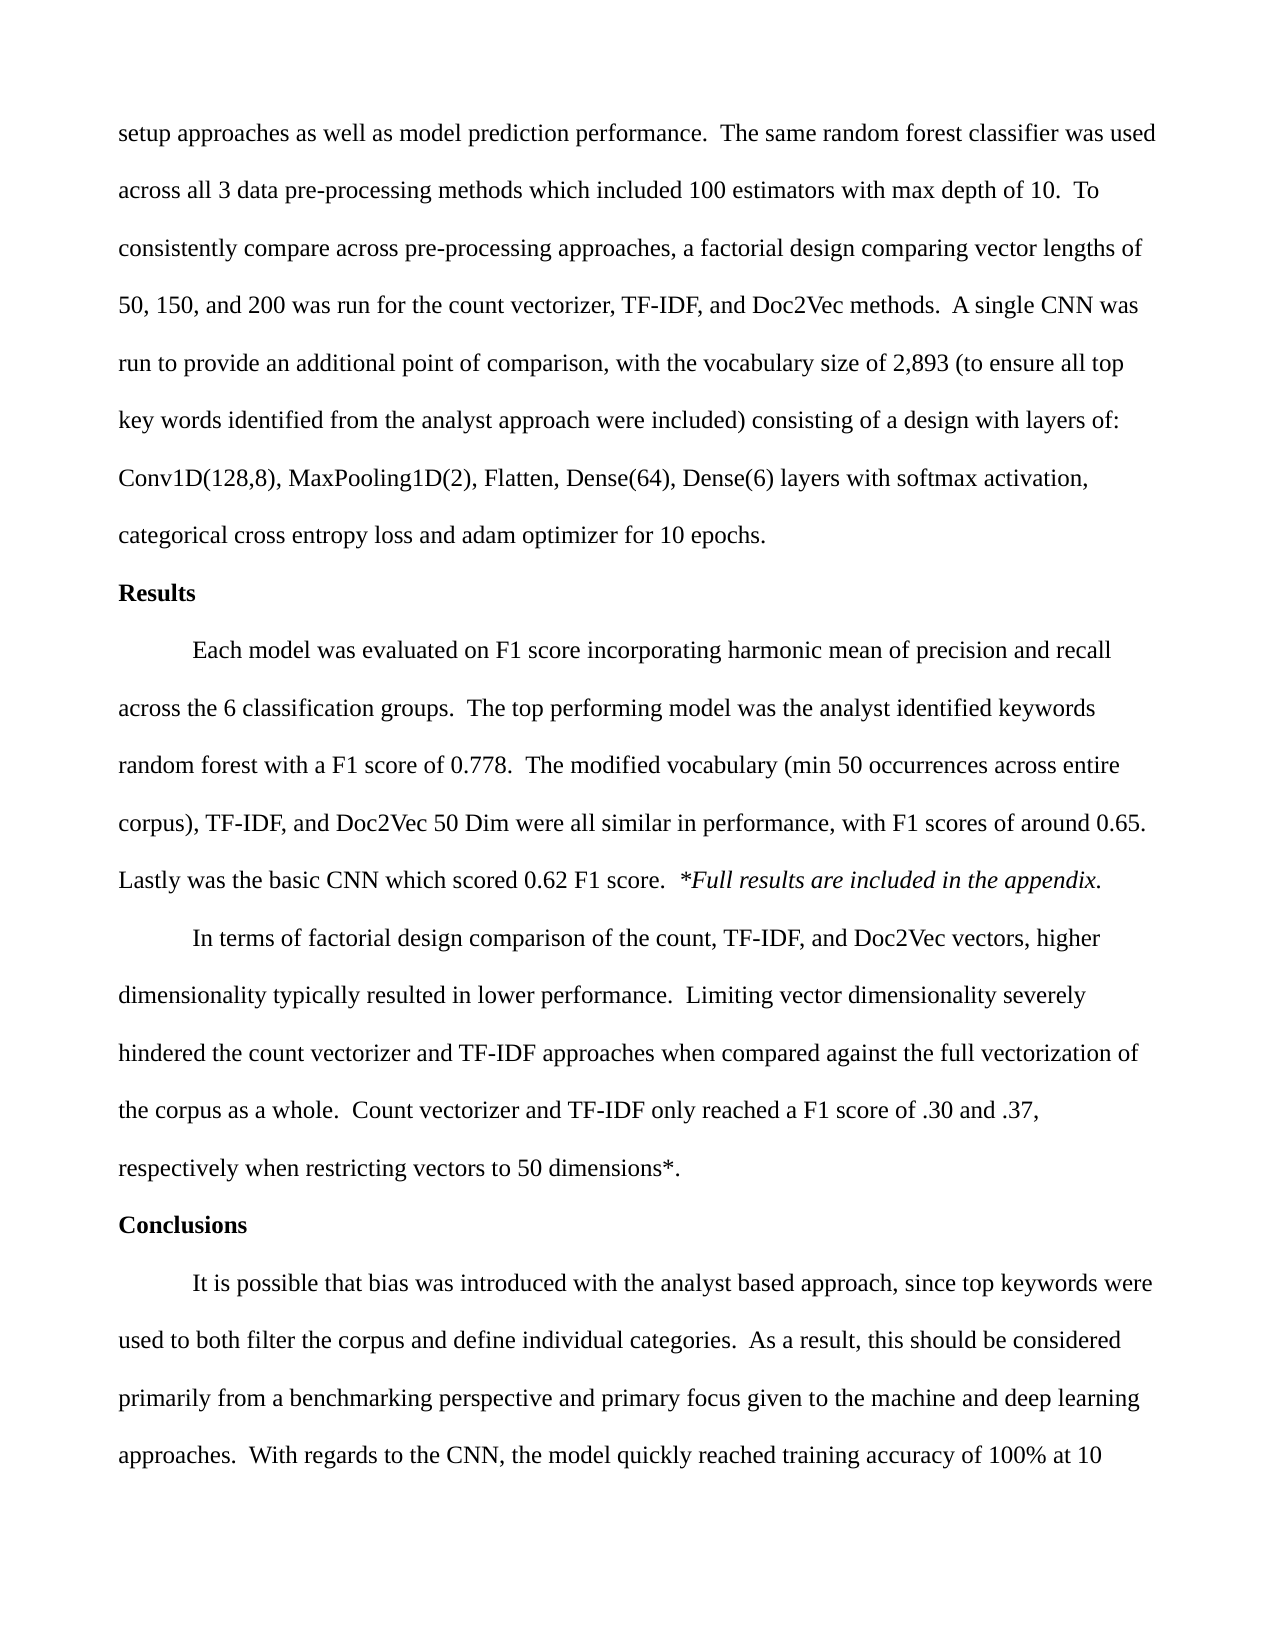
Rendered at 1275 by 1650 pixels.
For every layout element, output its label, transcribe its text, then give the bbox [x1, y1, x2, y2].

text Conclusions [118, 1211, 1157, 1239]
text In terms of factorial design comparison of the count, TF-IDF, and Doc2Vec vectors, higher dimensionality typically resulted in lower performance. Limiting vector dimensionality severely hindered the count vectorizer and TF-IDF approaches when compared against the full vectorization of the corpus as a whole. Count vectorizer and TF-IDF only reached a F1 score of .30 and .37, respectively when restricting vectors to 50 dimensions*. [118, 923, 1157, 1182]
text Each model was evaluated on F1 score incorporating harmonic mean of precision and recall across the 6 classification groups. The top performing model was the analyst identified keywords random forest with a F1 score of 0.778. The modified vocabulary (min 50 occurrences across entire corpus), TF-IDF, and Doc2Vec 50 Dim were all similar in performance, with F1 scores of around 0.65. Lastly was the basic CNN which scored 0.62 F1 score. *Full results are included in the appendix. [118, 636, 1157, 894]
text Results [118, 578, 1157, 607]
text It is possible that bias was introduced with the analyst based approach, since top keywords were used to both filter the corpus and define individual categories. As a result, this should be considered primarily from a benchmarking perspective and primary focus given to the machine and deep learning approaches. With regards to the CNN, the model quickly reached training accuracy of 100% at 10 [118, 1268, 1157, 1469]
text setup approaches as well as model prediction performance. The same random forest classifier was used across all 3 data pre-processing methods which included 100 estimators with max depth of 10. To consistently compare across pre-processing approaches, a factorial design comparing vector lengths of 50, 150, and 200 was run for the count vectorizer, TF-IDF, and Doc2Vec methods. A single CNN was run to provide an additional point of comparison, with the vocabulary size of 2,893 (to ensure all top key words identified from the analyst approach were included) consisting of a design with layers of: Conv1D(128,8), MaxPooling1D(2), Flatten, Dense(64), Dense(6) layers with softmax activation, categorical cross entropy loss and adam optimizer for 10 epochs. [118, 118, 1157, 549]
